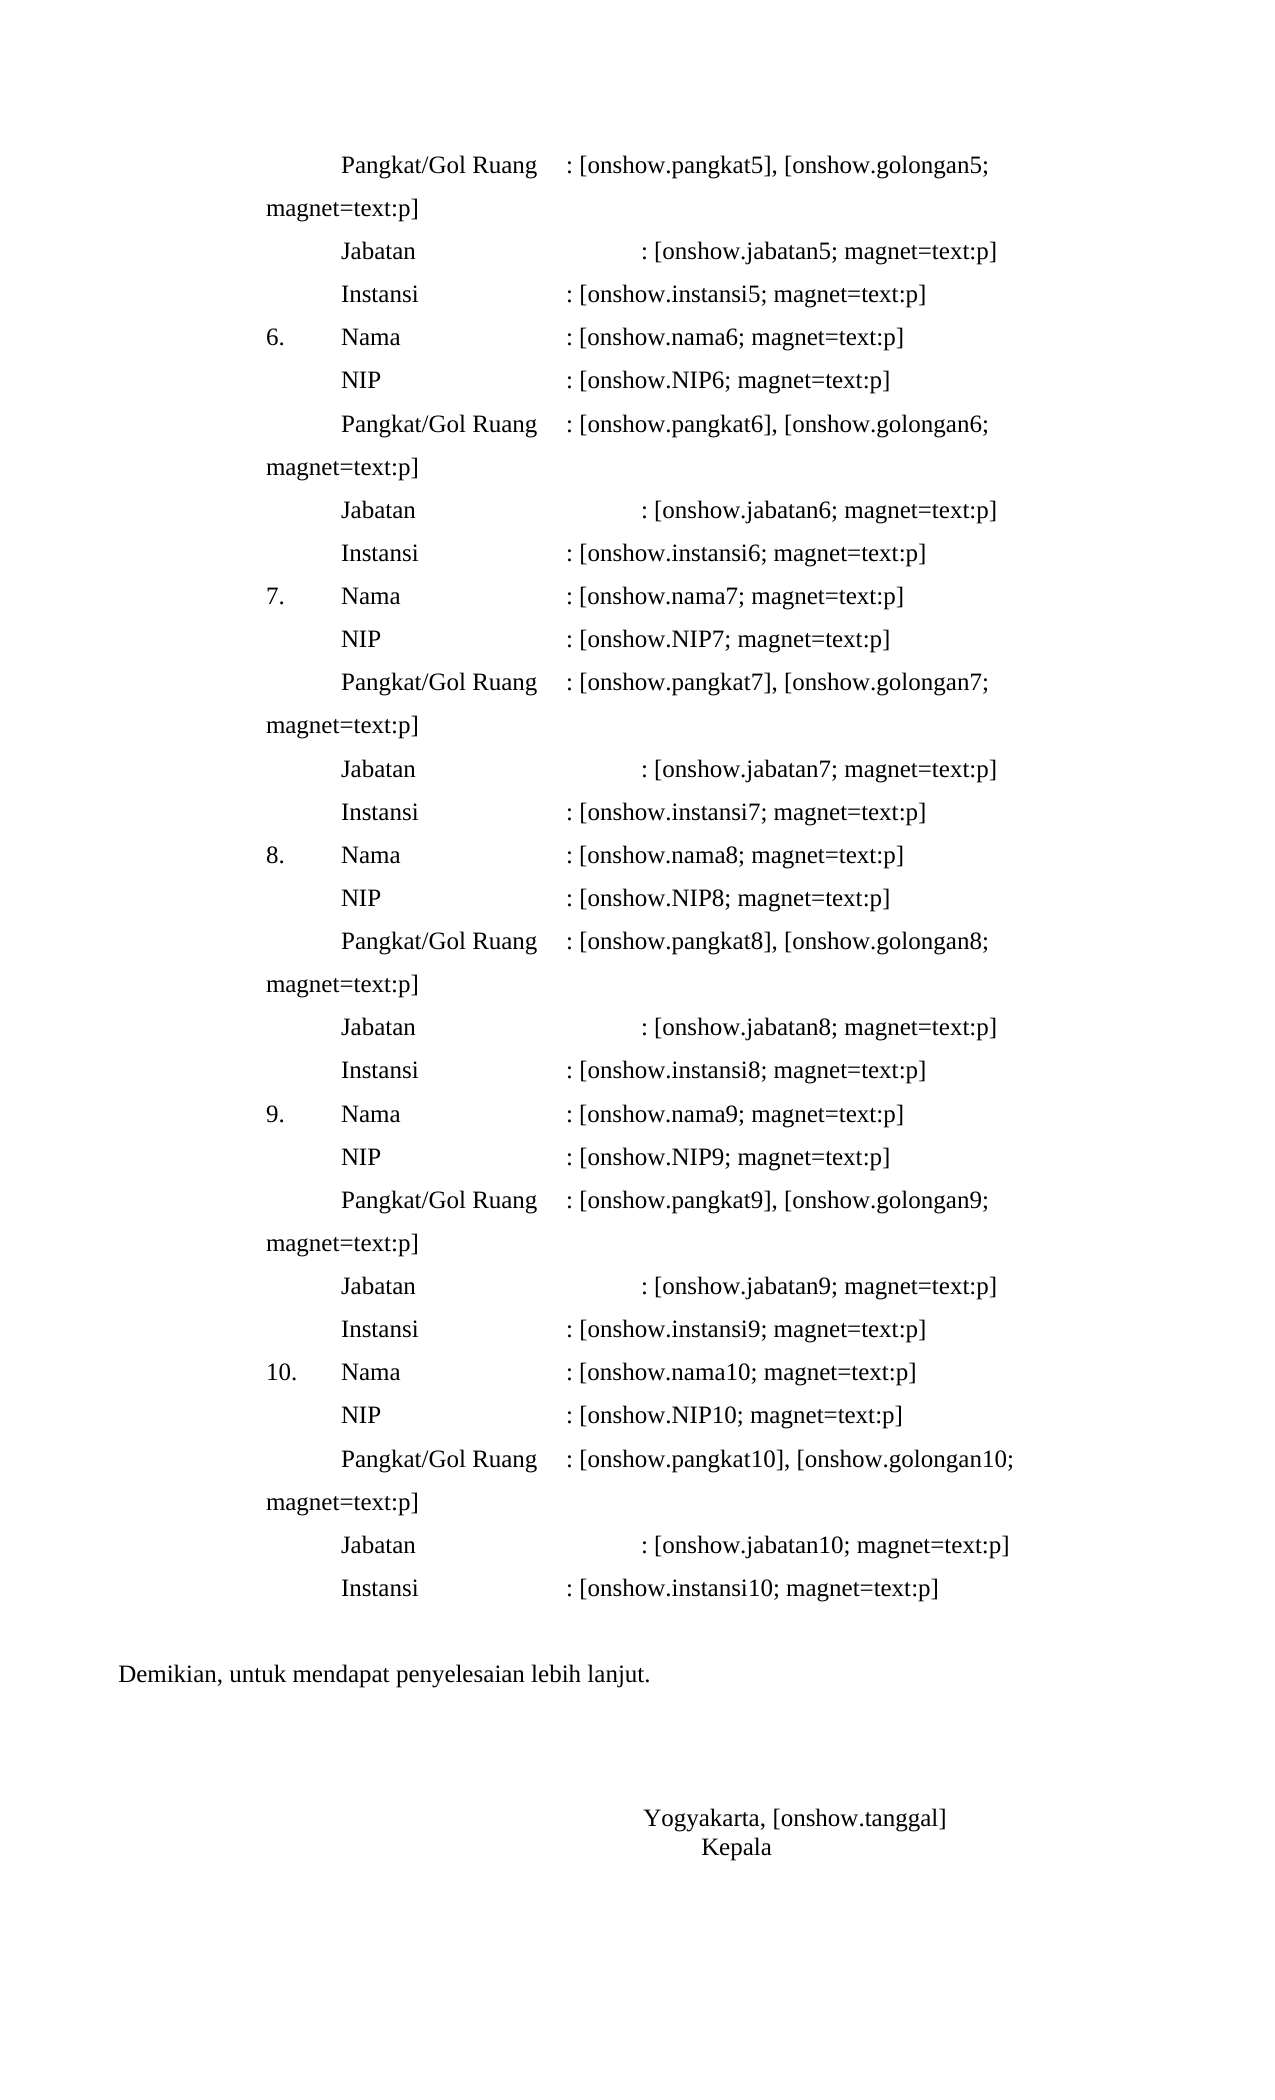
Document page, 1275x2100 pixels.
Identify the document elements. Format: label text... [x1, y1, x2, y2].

list Jabatan : [onshow.jabatan7; magnet=text:p] [266, 754, 1142, 782]
list Instansi : [onshow.instansi5; magnet=text:p] [266, 279, 1142, 308]
text Kepala [118, 1832, 1142, 1861]
list NIP : [onshow.NIP7; magnet=text:p] [266, 624, 1142, 653]
list NIP : [onshow.NIP8; magnet=text:p] [266, 883, 1142, 912]
list Pangkat/Gol Ruang : [onshow.pangkat6], [onshow.golongan6; magnet=text:p] [266, 409, 1142, 481]
list Instansi : [onshow.instansi10; magnet=text:p] [266, 1573, 1142, 1602]
list Pangkat/Gol Ruang : [onshow.pangkat8], [onshow.golongan8; magnet=text:p] [266, 926, 1142, 998]
list Jabatan : [onshow.jabatan6; magnet=text:p] [266, 495, 1142, 524]
list Instansi : [onshow.instansi8; magnet=text:p] [266, 1056, 1142, 1084]
list Jabatan : [onshow.jabatan8; magnet=text:p] [266, 1012, 1142, 1041]
list Pangkat/Gol Ruang : [onshow.pangkat7], [onshow.golongan7; magnet=text:p] [266, 667, 1142, 739]
list NIP : [onshow.NIP6; magnet=text:p] [266, 366, 1142, 394]
list Nama : [onshow.nama7; magnet=text:p] [266, 581, 1142, 610]
list Pangkat/Gol Ruang : [onshow.pangkat9], [onshow.golongan9; magnet=text:p] [266, 1185, 1142, 1257]
text Yogyakarta, [onshow.tanggal] [643, 1803, 1142, 1832]
list Pangkat/Gol Ruang : [onshow.pangkat10], [onshow.golongan10; magnet=text:p] [266, 1444, 1142, 1516]
list Pangkat/Gol Ruang : [onshow.pangkat5], [onshow.golongan5; magnet=text:p] [266, 150, 1142, 222]
list Nama : [onshow.nama9; magnet=text:p] [266, 1099, 1142, 1127]
list Jabatan : [onshow.jabatan10; magnet=text:p] [266, 1530, 1142, 1559]
list Instansi : [onshow.instansi7; magnet=text:p] [266, 797, 1142, 826]
list Instansi : [onshow.instansi9; magnet=text:p] [266, 1314, 1142, 1343]
list Nama : [onshow.nama8; magnet=text:p] [266, 840, 1142, 869]
list NIP : [onshow.NIP9; magnet=text:p] [266, 1142, 1142, 1171]
list Jabatan : [onshow.jabatan5; magnet=text:p] [266, 236, 1142, 265]
text Demikian, untuk mendapat penyelesaian lebih lanjut. [118, 1659, 1142, 1688]
list Nama : [onshow.nama6; magnet=text:p] [266, 322, 1142, 351]
list Instansi : [onshow.instansi6; magnet=text:p] [266, 538, 1142, 567]
list Jabatan : [onshow.jabatan9; magnet=text:p] [266, 1271, 1142, 1300]
list NIP : [onshow.NIP10; magnet=text:p] [266, 1401, 1142, 1429]
list Nama : [onshow.nama10; magnet=text:p] [266, 1357, 1142, 1386]
